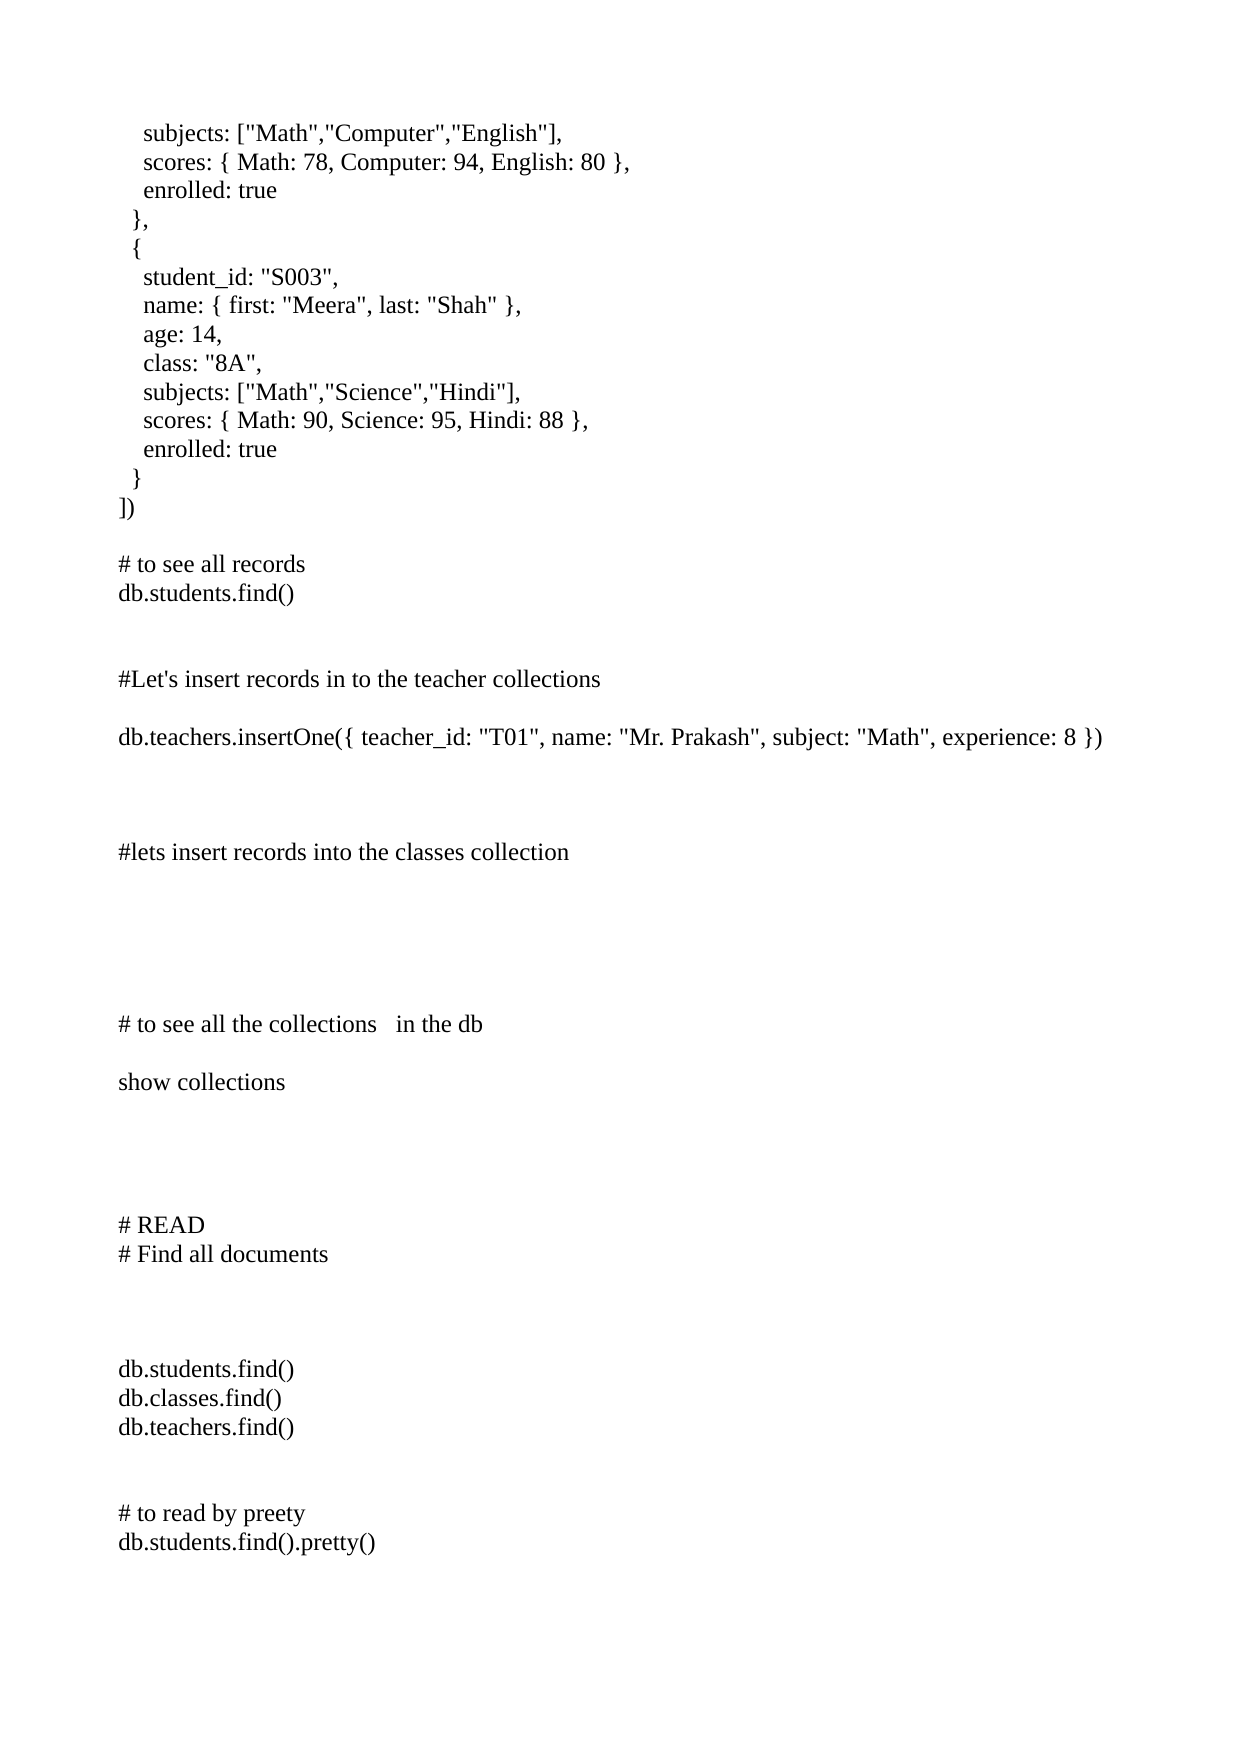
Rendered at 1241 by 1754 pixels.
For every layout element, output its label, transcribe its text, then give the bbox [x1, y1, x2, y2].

text student_id: "S003", [118, 262, 1122, 291]
text db.students.find() [118, 1354, 1122, 1383]
text } [118, 463, 1122, 492]
text # to see all the collections in the db [118, 1009, 1122, 1038]
text # to read by preety [118, 1498, 1122, 1527]
text enrolled: true [118, 176, 1122, 204]
text }, [118, 204, 1122, 233]
text subjects: ["Math","Computer","English"], [118, 118, 1122, 147]
text # Find all documents [118, 1239, 1122, 1268]
text age: 14, [118, 319, 1122, 348]
text { [118, 233, 1122, 262]
text db.students.find().pretty() [118, 1527, 1122, 1556]
text scores: { Math: 90, Science: 95, Hindi: 88 }, [118, 406, 1122, 434]
text db.teachers.insertOne({ teacher_id: "T01", name: "Mr. Prakash", subject: "Math", experience: 8 }) [118, 722, 1122, 751]
text scores: { Math: 78, Computer: 94, English: 80 }, [118, 147, 1122, 176]
text # to see all records [118, 549, 1122, 578]
text db.classes.find() [118, 1383, 1122, 1412]
text #Let's insert records in to the teacher collections [118, 664, 1122, 693]
text db.teachers.find() [118, 1412, 1122, 1441]
text subjects: ["Math","Science","Hindi"], [118, 377, 1122, 406]
text db.students.find() [118, 578, 1122, 607]
text # READ [118, 1211, 1122, 1239]
text name: { first: "Meera", last: "Shah" }, [118, 291, 1122, 319]
text show collections [118, 1067, 1122, 1096]
text ]) [118, 492, 1122, 521]
text #lets insert records into the classes collection [118, 837, 1122, 866]
text class: "8A", [118, 348, 1122, 377]
text enrolled: true [118, 434, 1122, 463]
